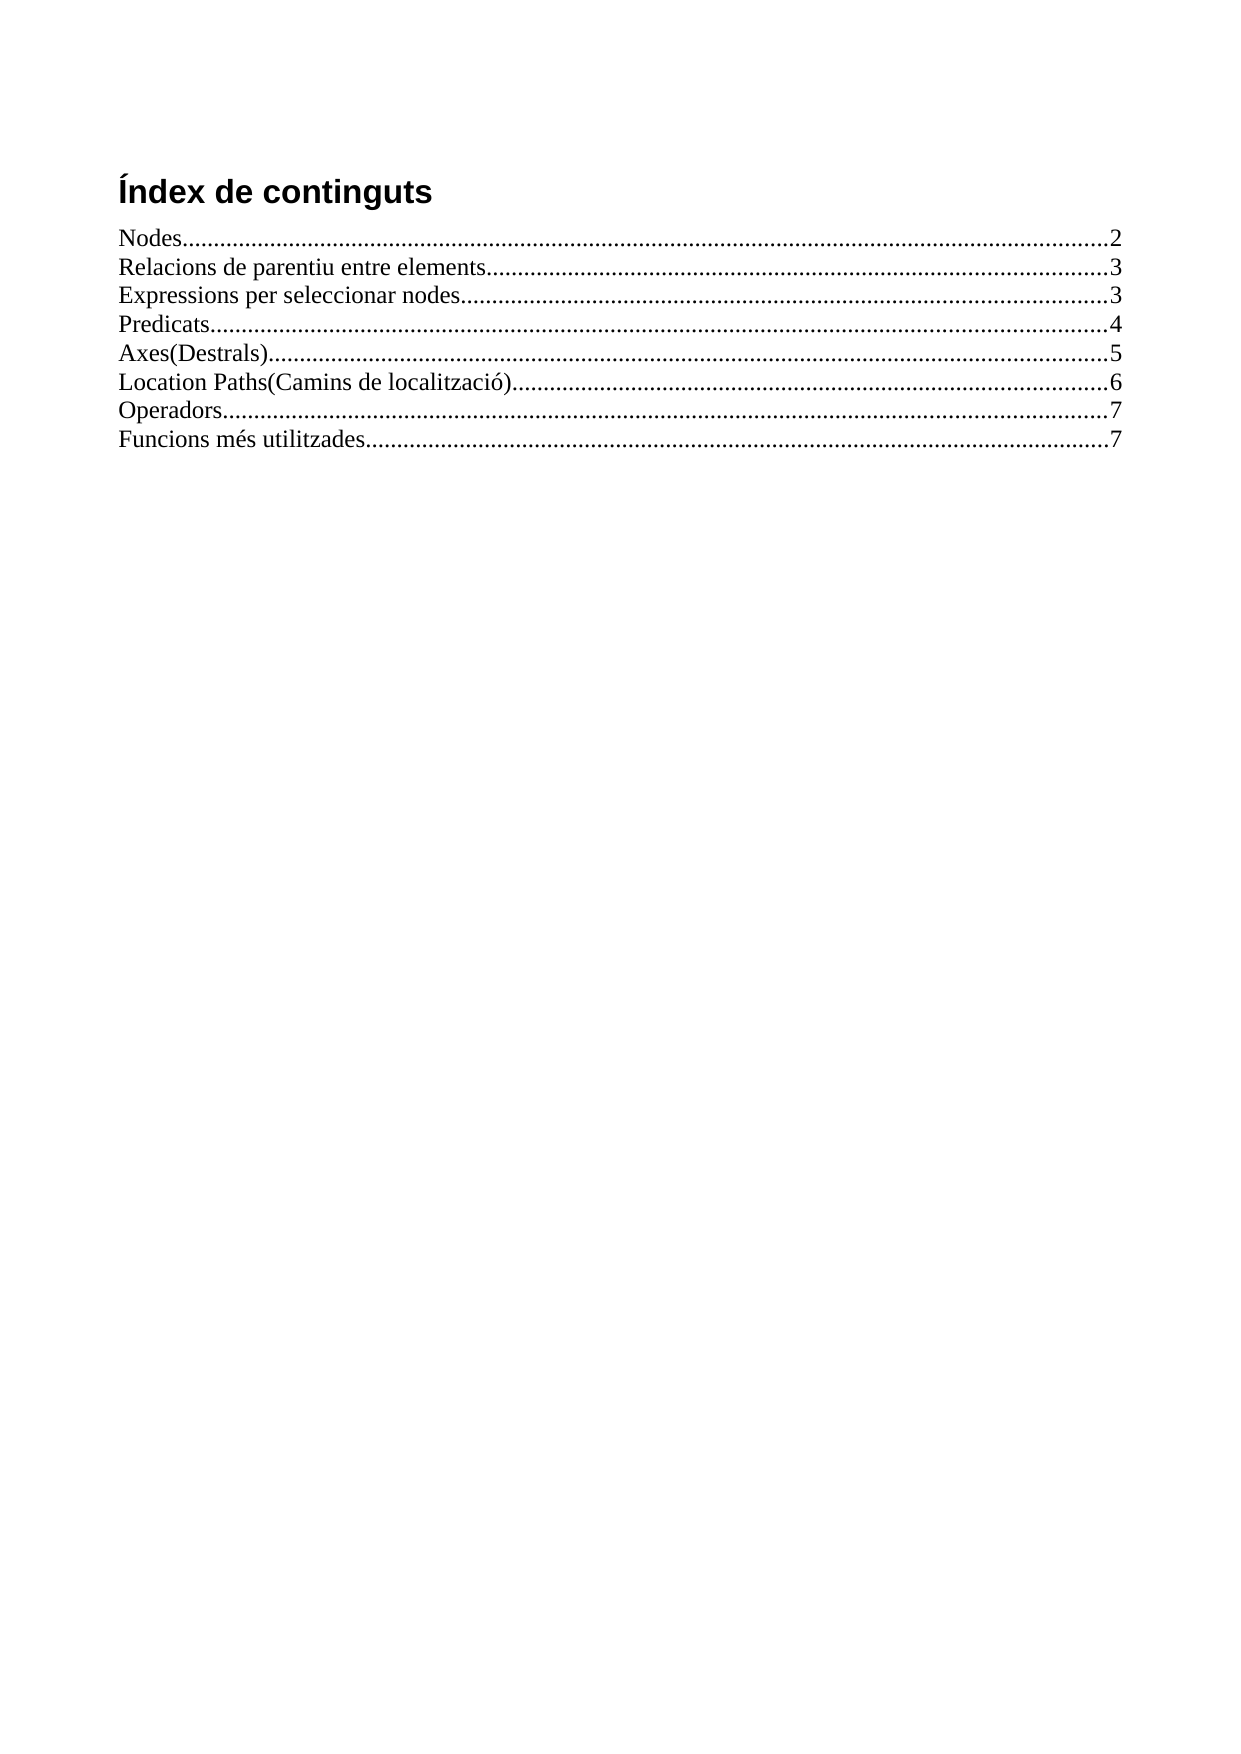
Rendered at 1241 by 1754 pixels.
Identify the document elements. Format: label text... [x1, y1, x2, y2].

text Relacions de parentiu entre elements 3 [118, 252, 1122, 280]
text Axes(Destrals) 5 [118, 338, 1122, 367]
text Operadors 7 [118, 395, 1122, 424]
text Predicats 4 [118, 309, 1122, 338]
text Expressions per seleccionar nodes 3 [118, 280, 1122, 309]
subtitle Índex de continguts [118, 172, 1122, 210]
text Location Paths(Camins de localització) 6 [118, 367, 1122, 395]
text Funcions més utilitzades 7 [118, 424, 1122, 453]
text Nodes 2 [118, 223, 1122, 252]
